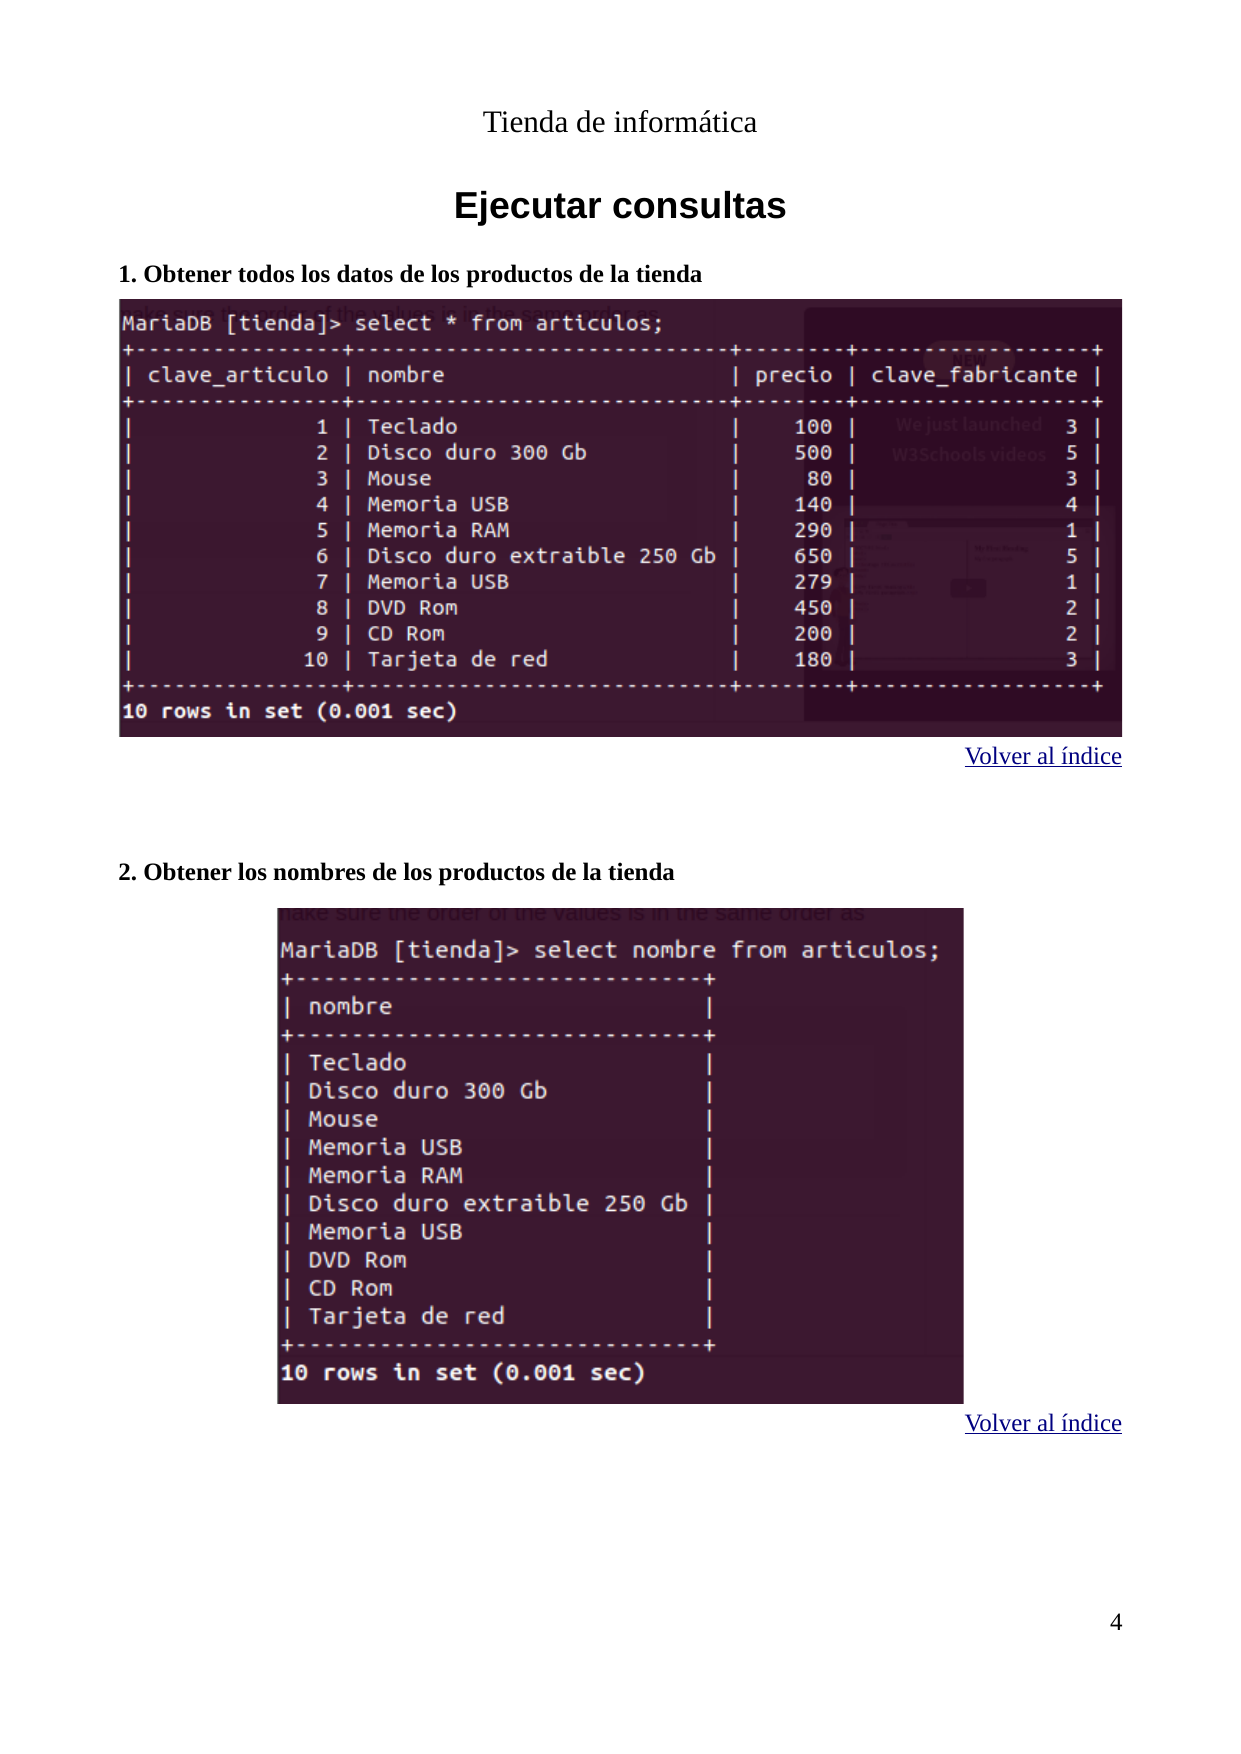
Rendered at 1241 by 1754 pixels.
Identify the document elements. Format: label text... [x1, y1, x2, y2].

text Volver al índice [118, 737, 1122, 770]
subtitle Ejecutar consultas [118, 183, 1122, 226]
picture [118, 299, 1123, 737]
text Volver al índice [118, 898, 1122, 1437]
subtitle 1. Obtener todos los datos de los productos de la tienda [118, 259, 1122, 288]
picture [276, 908, 964, 1404]
subtitle 2. Obtener los nombres de los productos de la tienda [118, 857, 1122, 886]
